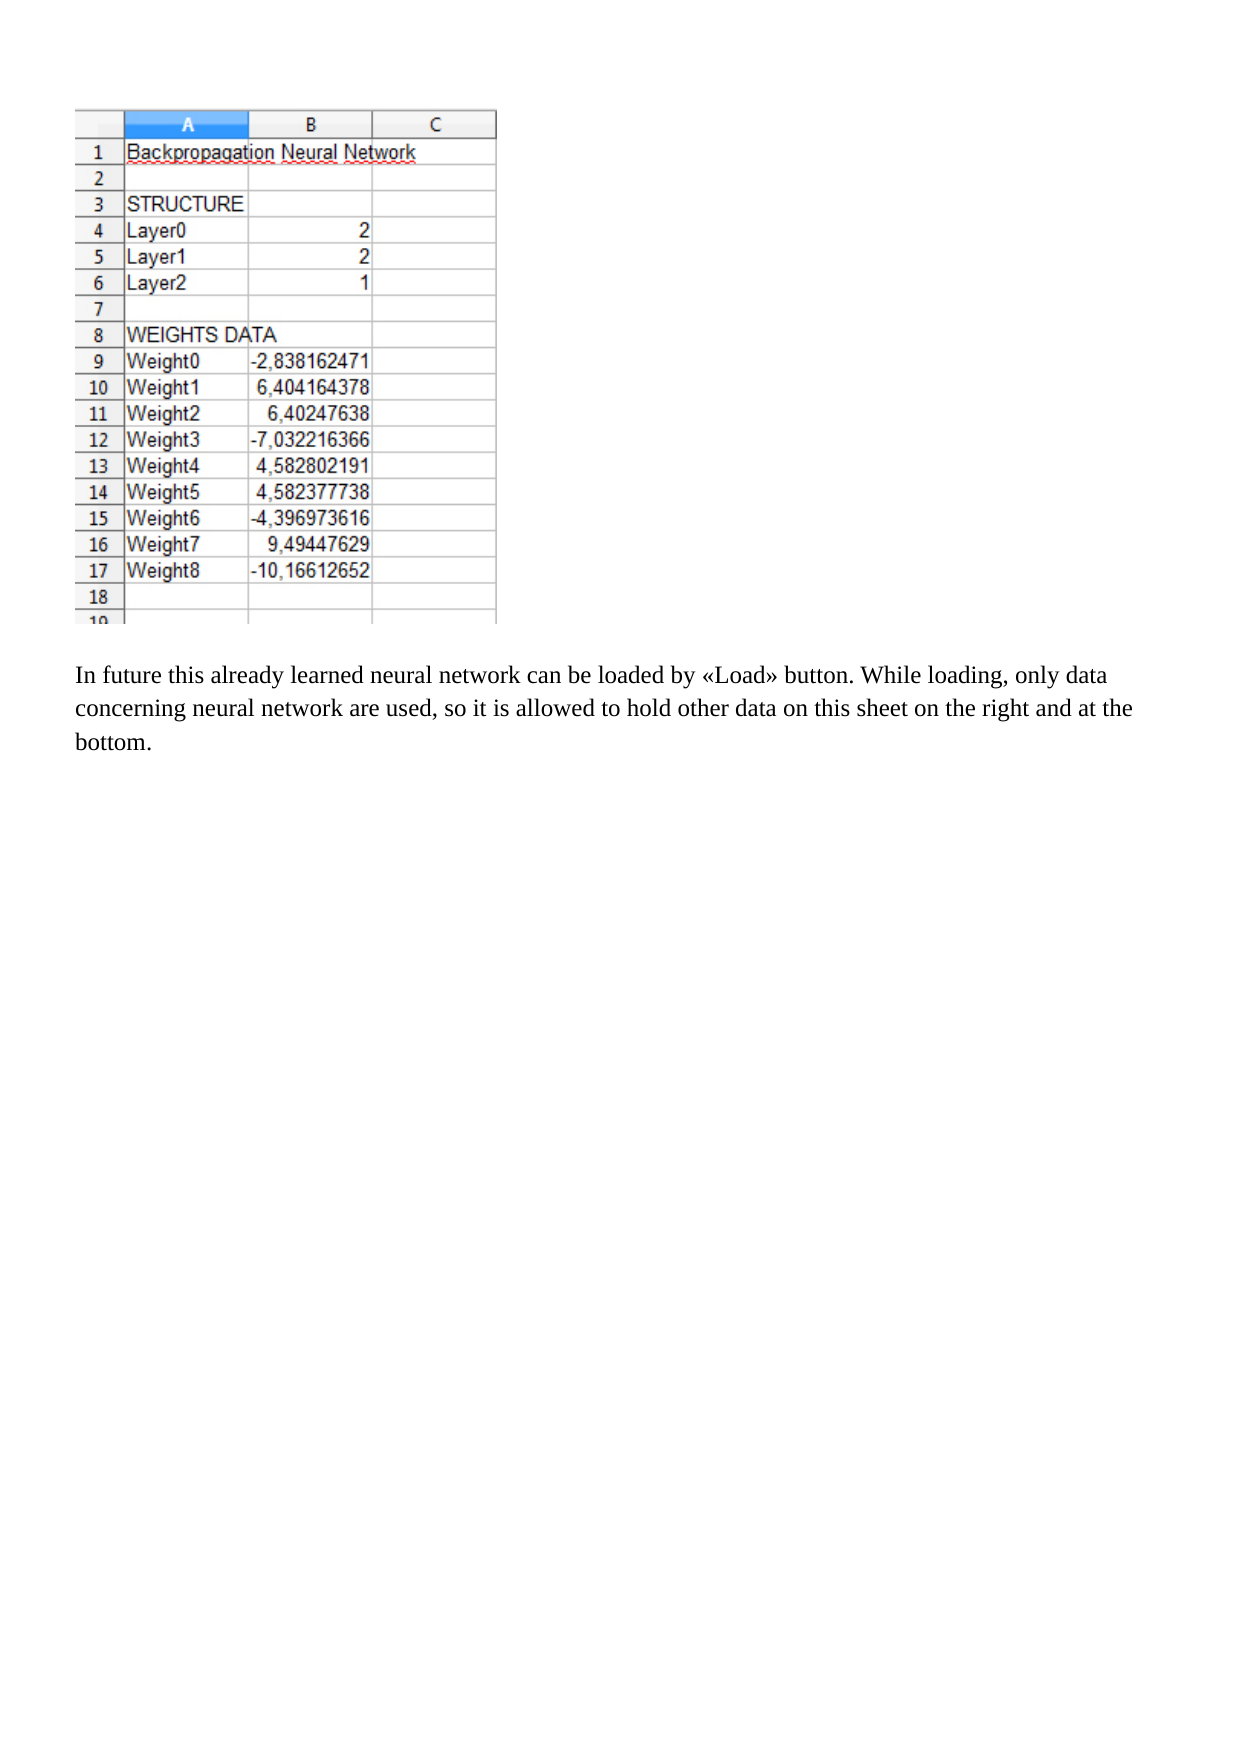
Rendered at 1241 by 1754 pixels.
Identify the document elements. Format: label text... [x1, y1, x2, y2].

text In future this already learned neural network can be loaded by «Load» button. While loading, only data concerning neural network are used, so it is allowed to hold other data on this sheet on the right and at the bottom. [75, 661, 1165, 755]
picture [75, 108, 497, 624]
